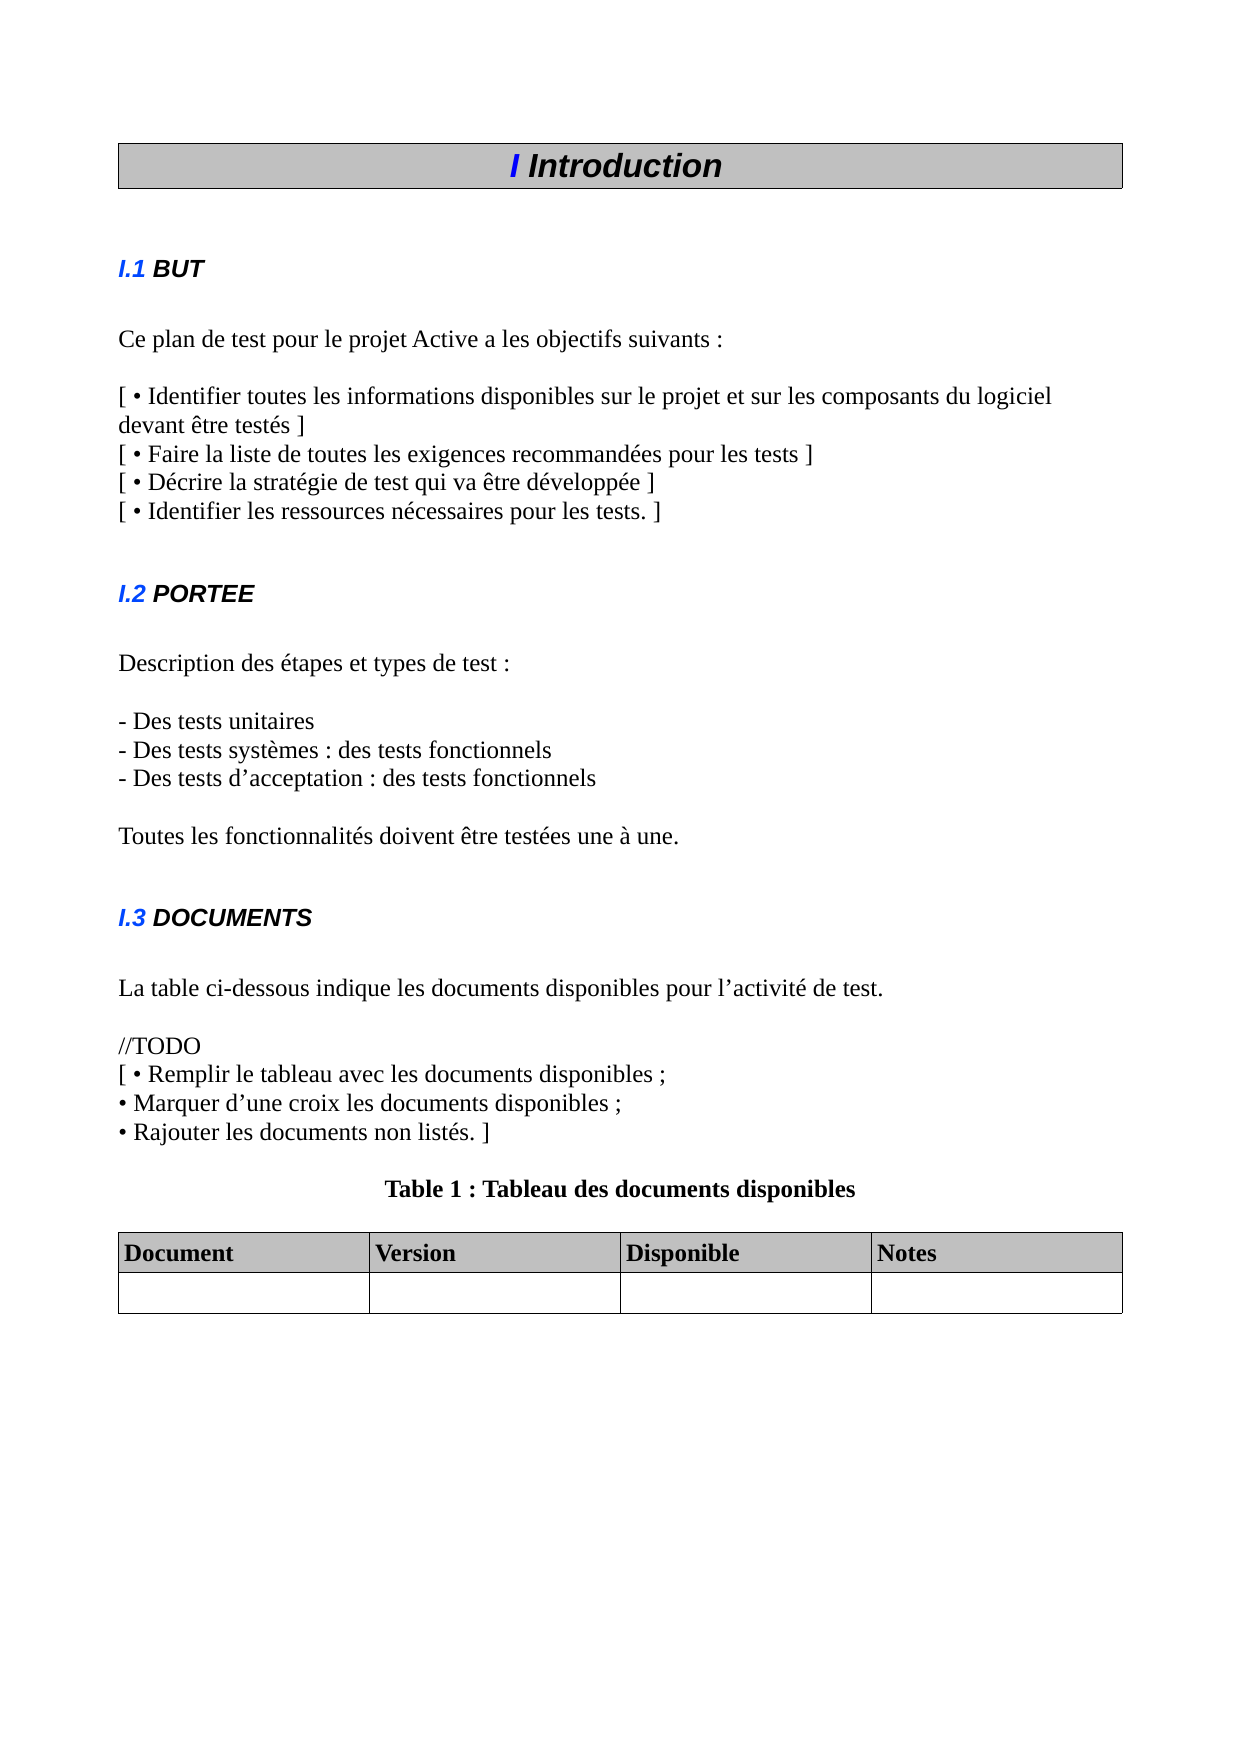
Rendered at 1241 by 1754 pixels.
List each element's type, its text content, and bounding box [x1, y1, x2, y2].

text devant être testés ] [118, 410, 1122, 439]
text [ • Identifier les ressources nécessaires pour les tests. ] [118, 496, 1122, 525]
table_header Disponible [621, 1233, 871, 1272]
text - Des tests systèmes : des tests fonctionnels [118, 735, 1122, 763]
text [ • Identifier toutes les informations disponibles sur le projet et sur les composants du logiciel [118, 381, 1122, 410]
subtitle I.2 PORTEE [118, 579, 1122, 607]
text Ce plan de test pour le projet Active a les objectifs suivants : [118, 324, 1122, 352]
text [ • Décrire la stratégie de test qui va être développée ] [118, 467, 1122, 496]
subtitle I Introduction [119, 144, 1122, 188]
text [ • Remplir le tableau avec les documents disponibles ; [118, 1059, 1122, 1088]
text Description des étapes et types de test : [118, 648, 1122, 677]
table_cell [872, 1273, 1122, 1313]
table_header Version [370, 1233, 620, 1272]
table_cell [370, 1273, 620, 1313]
subtitle Table 1 : Tableau des documents disponibles [118, 1174, 1122, 1203]
text • Marquer d’une croix les documents disponibles ; [118, 1088, 1122, 1117]
table_header Document [119, 1233, 369, 1272]
table_cell [621, 1273, 871, 1313]
text La table ci-dessous indique les documents disponibles pour l’activité de test. [118, 973, 1122, 1002]
table_cell [119, 1273, 369, 1313]
text - Des tests d’acceptation : des tests fonctionnels [118, 763, 1122, 792]
subtitle I.3 DOCUMENTS [118, 903, 1122, 932]
text //TODO [118, 1031, 1122, 1059]
subtitle I.1 BUT [118, 254, 1122, 282]
text Toutes les fonctionnalités doivent être testées une à une. [118, 821, 1122, 850]
text [ • Faire la liste de toutes les exigences recommandées pour les tests ] [118, 439, 1122, 467]
text • Rajouter les documents non listés. ] [118, 1117, 1122, 1146]
table_header Notes [872, 1233, 1122, 1272]
text - Des tests unitaires [118, 706, 1122, 735]
